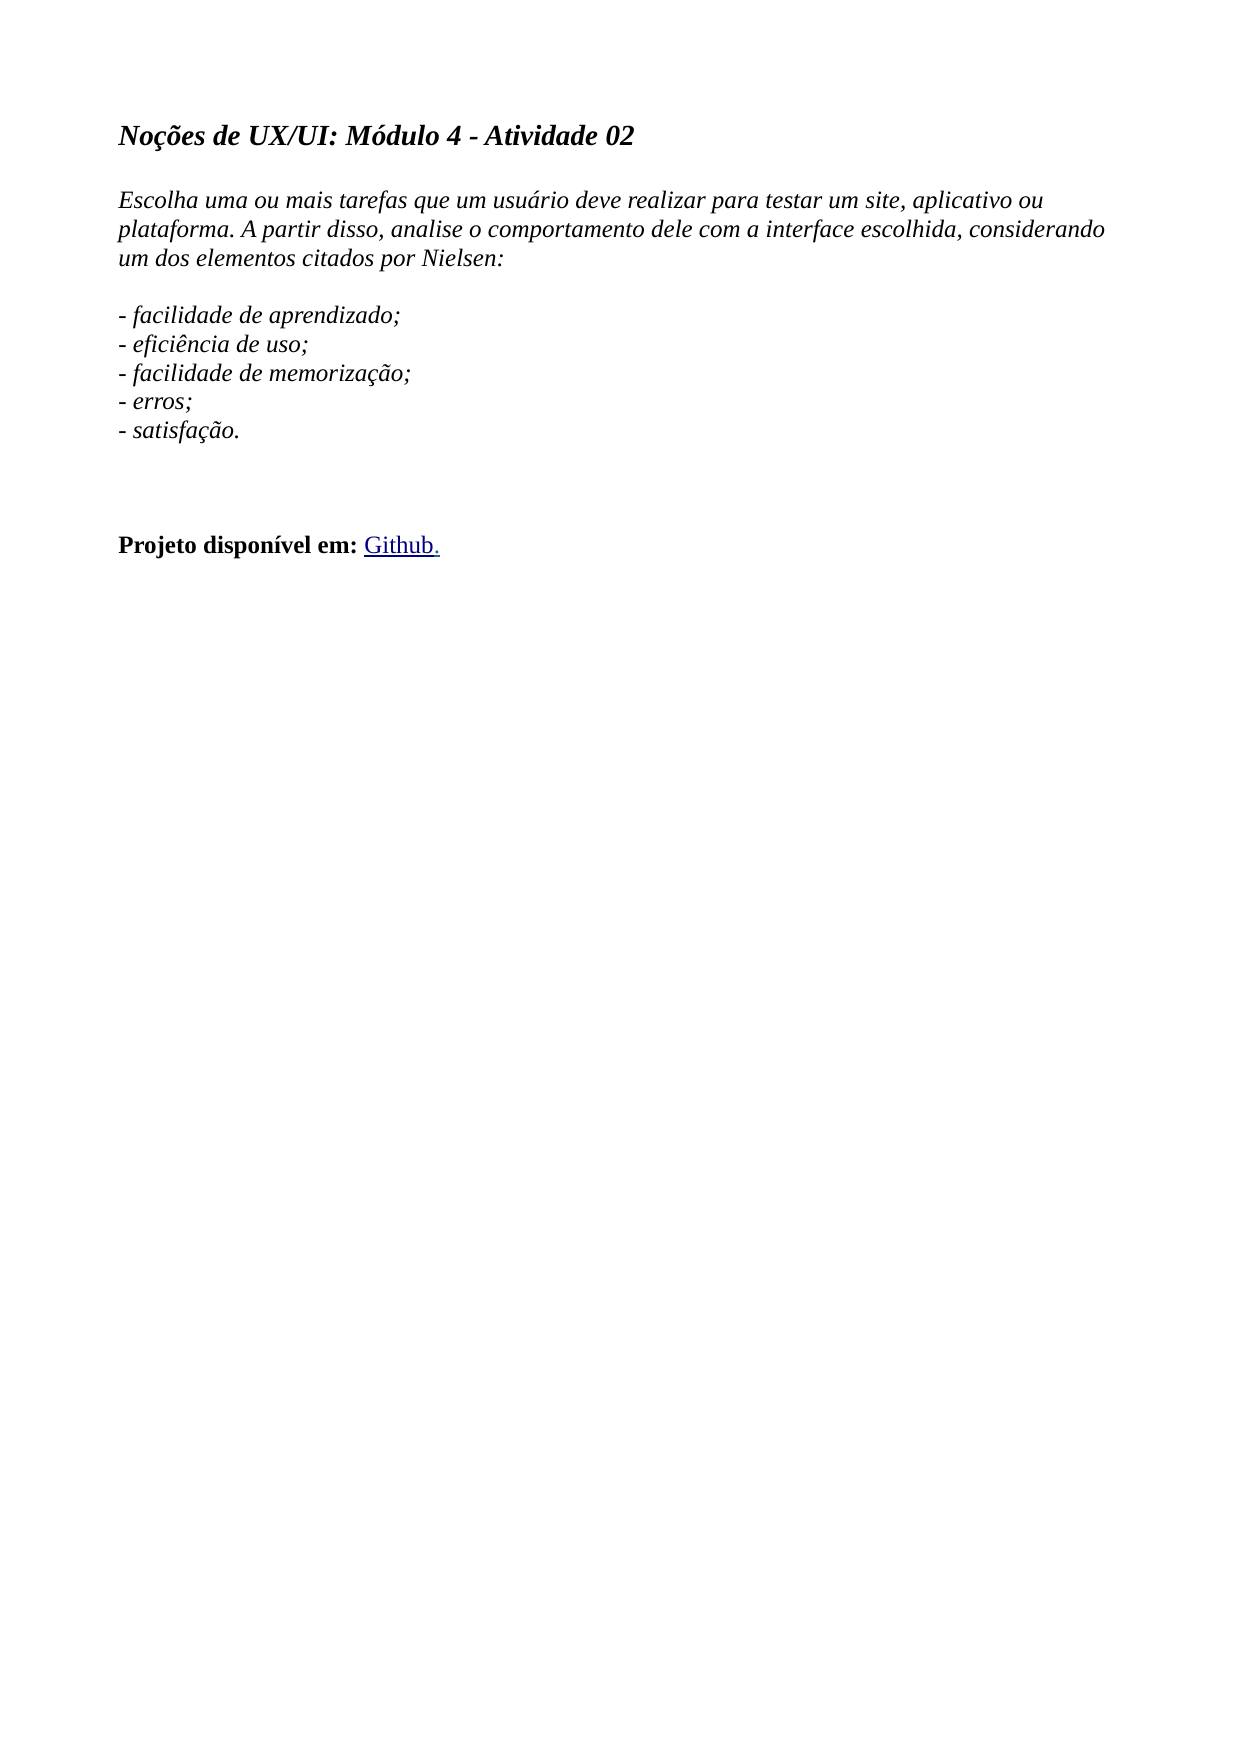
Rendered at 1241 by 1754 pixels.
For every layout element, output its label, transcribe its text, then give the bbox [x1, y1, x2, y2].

text - satisfação. [118, 415, 1122, 444]
text - erros; [118, 386, 1122, 415]
text - facilidade de aprendizado; [118, 300, 1122, 329]
text - facilidade de memorização; [118, 358, 1122, 386]
text Noções de UX/UI: Módulo 4 - Atividade 02 [118, 118, 1122, 152]
text Escolha uma ou mais tarefas que um usuário deve realizar para testar um site, aplicativo ou plataforma. A partir disso, analise o comportamento dele com a interface escolhida, considerando um dos elementos citados por Nielsen: [118, 185, 1122, 271]
text - eficiência de uso; [118, 329, 1122, 358]
text Projeto disponível em: Github. [118, 530, 1122, 559]
